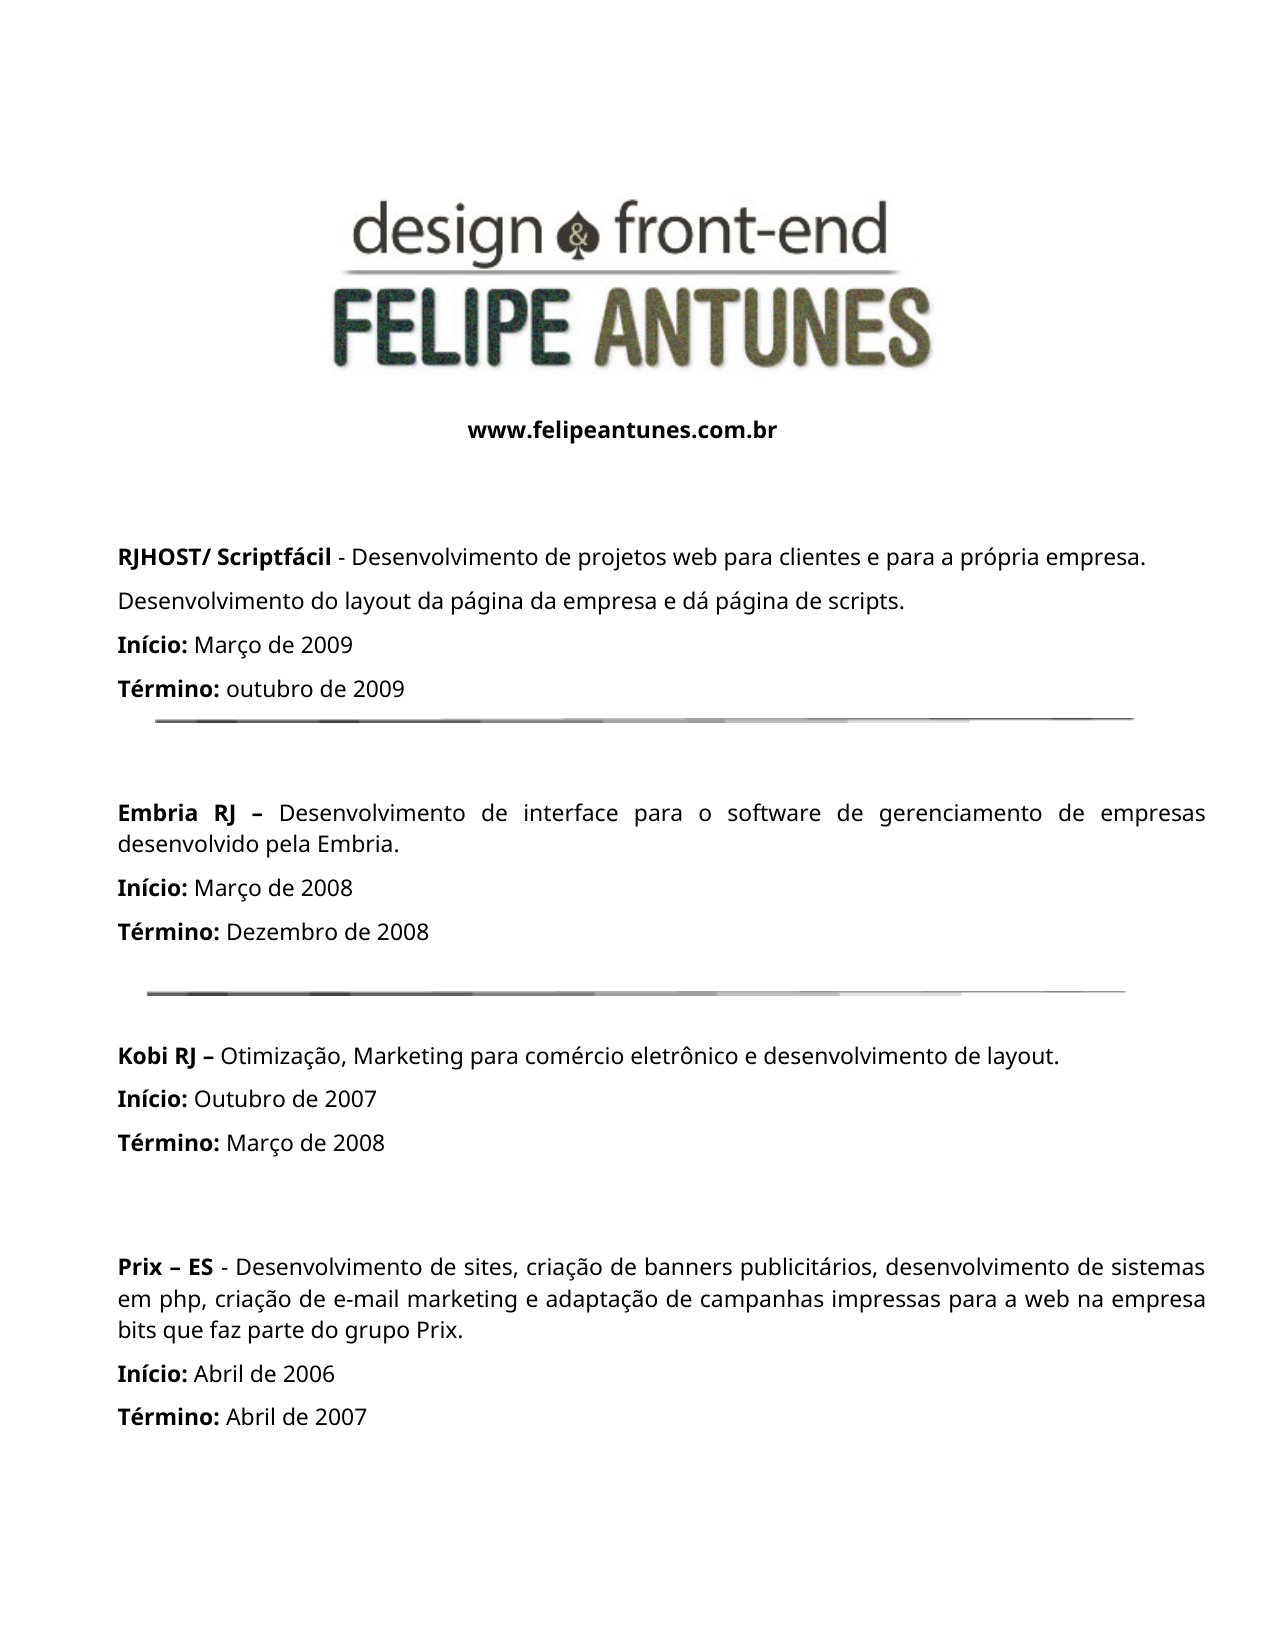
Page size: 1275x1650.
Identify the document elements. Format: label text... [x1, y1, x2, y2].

picture [279, 123, 966, 396]
text Embria RJ – Desenvolvimento de interface para o software de gerenciamento de empresas desenvolvido pela Embria. [117, 797, 1207, 859]
text Início: Março de 2008 [117, 872, 1207, 903]
text Início: Março de 2009 [117, 629, 1207, 660]
picture [146, 991, 1127, 996]
text RJHOST/ Scriptfácil - Desenvolvimento de projetos web para clientes e para a própria empresa. [117, 541, 1207, 572]
text Início: Outubro de 2007 [117, 1083, 1207, 1114]
picture [155, 718, 1135, 723]
text Prix – ES - Desenvolvimento de sites, criação de banners publicitários, desenvolvimento de sistemas em php, criação de e-mail marketing e adaptação de campanhas impressas para a web na empresa bits que faz parte do grupo Prix. [117, 1251, 1207, 1345]
text Término: outubro de 2009 [117, 672, 1207, 704]
text Desenvolvimento do layout da página da empresa e dá página de scripts. [117, 585, 1207, 616]
text Término: Abril de 2007 [117, 1401, 1207, 1432]
text Início: Abril de 2006 [117, 1357, 1207, 1389]
text Término: Março de 2008 [117, 1127, 1207, 1158]
text Término: Dezembro de 2008 [117, 915, 1207, 947]
text Kobi RJ – Otimização, Marketing para comércio eletrônico e desenvolvimento de layout. [117, 1039, 1207, 1071]
